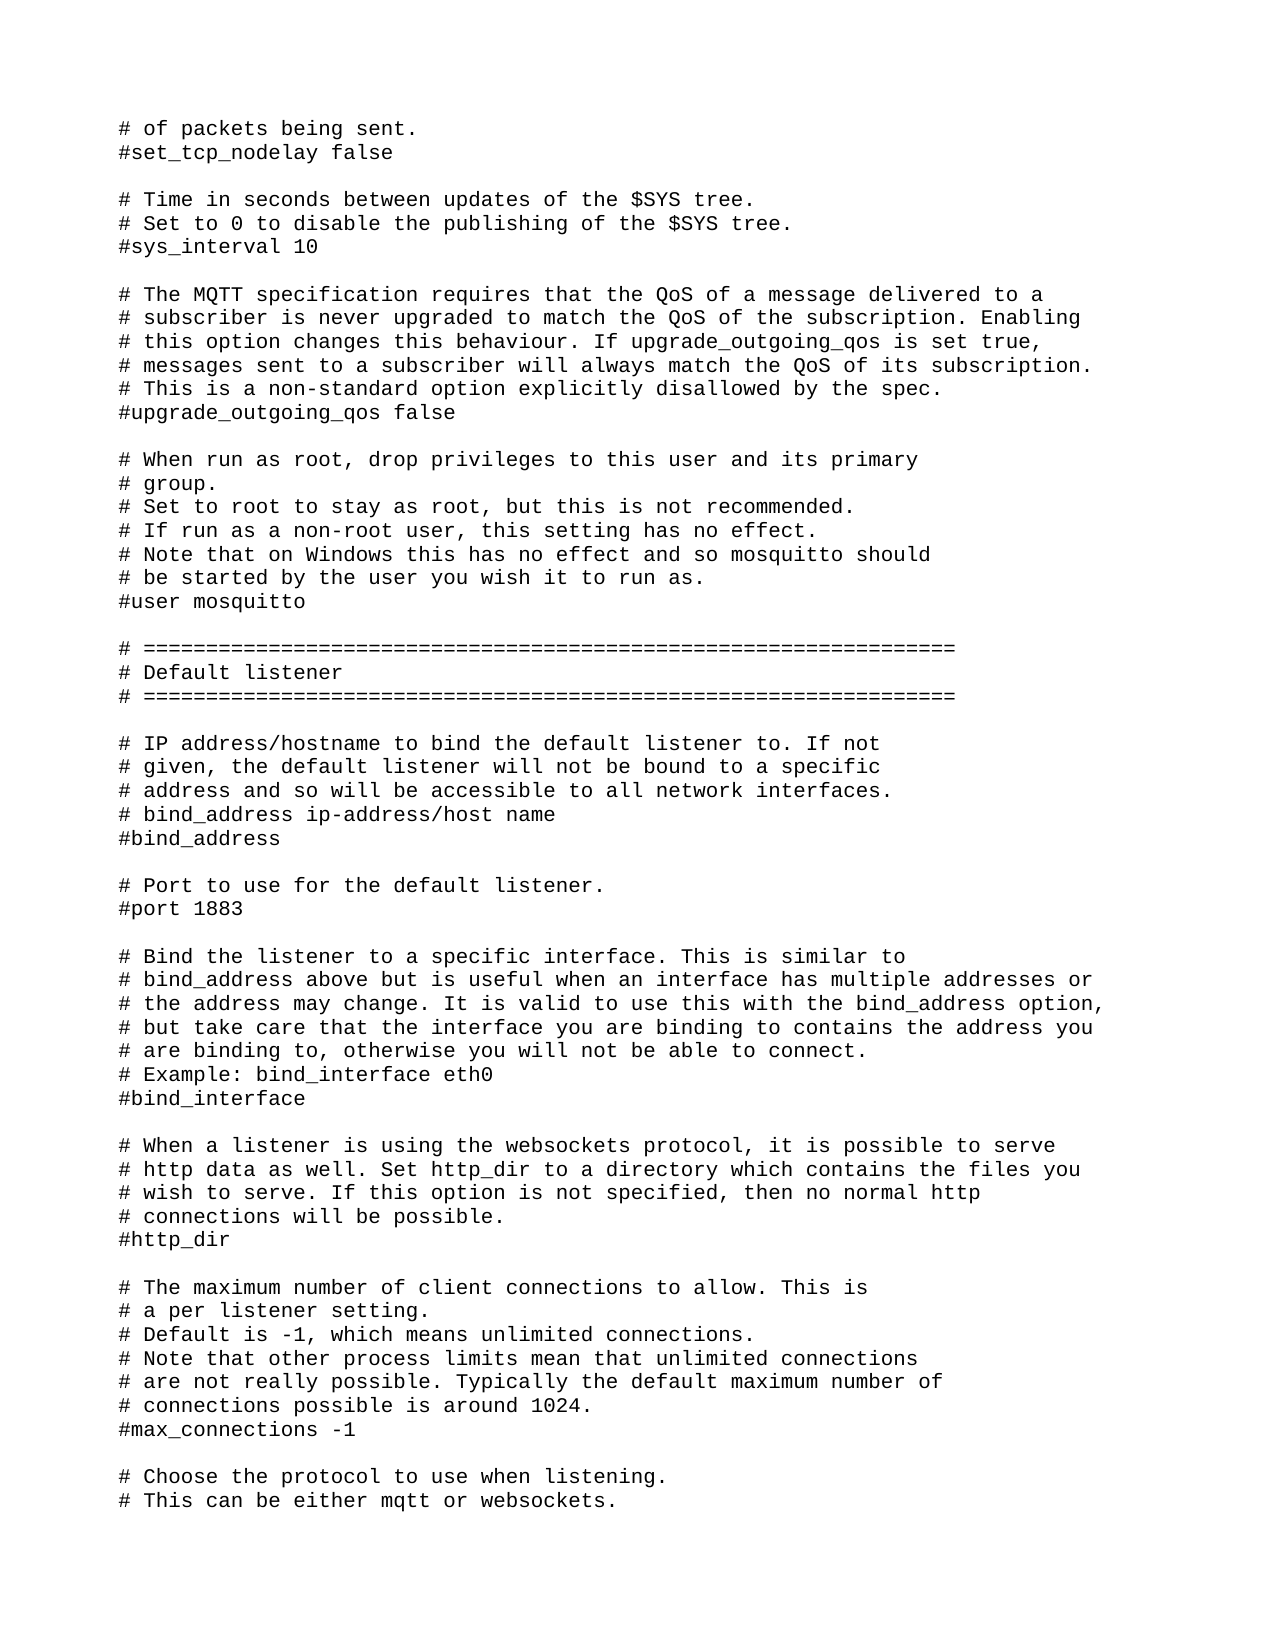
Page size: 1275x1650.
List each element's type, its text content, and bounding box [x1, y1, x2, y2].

text # wish to serve. If this option is not specified, then no normal http [118, 1182, 1157, 1206]
text # group. [118, 473, 1157, 496]
text # be started by the user you wish it to run as. [118, 567, 1157, 591]
text # http data as well. Set http_dir to a directory which contains the files you [118, 1158, 1157, 1182]
text # bind_address ip-address/host name [118, 804, 1157, 827]
text # This is a non-standard option explicitly disallowed by the spec. [118, 378, 1157, 402]
text # When a listener is using the websockets protocol, it is possible to serve [118, 1135, 1157, 1158]
text # address and so will be accessible to all network interfaces. [118, 780, 1157, 804]
text # but take care that the interface you are binding to contains the address you [118, 1017, 1157, 1040]
text # Example: bind_interface eth0 [118, 1064, 1157, 1088]
text # messages sent to a subscriber will always match the QoS of its subscription. [118, 354, 1157, 378]
text #port 1883 [118, 898, 1157, 922]
text # Set to root to stay as root, but this is not recommended. [118, 496, 1157, 520]
text # this option changes this behaviour. If upgrade_outgoing_qos is set true, [118, 331, 1157, 354]
text #sys_interval 10 [118, 236, 1157, 260]
text # bind_address above but is useful when an interface has multiple addresses or [118, 969, 1157, 993]
text # connections possible is around 1024. [118, 1395, 1157, 1419]
text # a per listener setting. [118, 1300, 1157, 1324]
text # The MQTT specification requires that the QoS of a message delivered to a [118, 284, 1157, 307]
text # This can be either mqtt or websockets. [118, 1489, 1157, 1513]
text # ================================================================= [118, 686, 1157, 709]
text # of packets being sent. [118, 118, 1157, 142]
text # ================================================================= [118, 638, 1157, 662]
text # The maximum number of client connections to allow. This is [118, 1277, 1157, 1300]
text #user mosquitto [118, 591, 1157, 615]
text # Default listener [118, 662, 1157, 686]
text # are not really possible. Typically the default maximum number of [118, 1371, 1157, 1395]
text # When run as root, drop privileges to this user and its primary [118, 449, 1157, 473]
text #max_connections -1 [118, 1419, 1157, 1442]
text # Set to 0 to disable the publishing of the $SYS tree. [118, 213, 1157, 236]
text # connections will be possible. [118, 1206, 1157, 1229]
text #http_dir [118, 1229, 1157, 1253]
text # IP address/hostname to bind the default listener to. If not [118, 733, 1157, 757]
text # given, the default listener will not be bound to a specific [118, 757, 1157, 780]
text #bind_address [118, 827, 1157, 851]
text # Note that on Windows this has no effect and so mosquitto should [118, 544, 1157, 567]
text # Bind the listener to a specific interface. This is similar to [118, 946, 1157, 969]
text #upgrade_outgoing_qos false [118, 402, 1157, 426]
text # Time in seconds between updates of the $SYS tree. [118, 189, 1157, 213]
text # the address may change. It is valid to use this with the bind_address option, [118, 993, 1157, 1017]
text # Port to use for the default listener. [118, 875, 1157, 898]
text # If run as a non-root user, this setting has no effect. [118, 520, 1157, 544]
text #set_tcp_nodelay false [118, 142, 1157, 165]
text # subscriber is never upgraded to match the QoS of the subscription. Enabling [118, 307, 1157, 331]
text # Note that other process limits mean that unlimited connections [118, 1348, 1157, 1371]
text # Choose the protocol to use when listening. [118, 1466, 1157, 1489]
text #bind_interface [118, 1088, 1157, 1111]
text # Default is -1, which means unlimited connections. [118, 1324, 1157, 1348]
text # are binding to, otherwise you will not be able to connect. [118, 1040, 1157, 1064]
